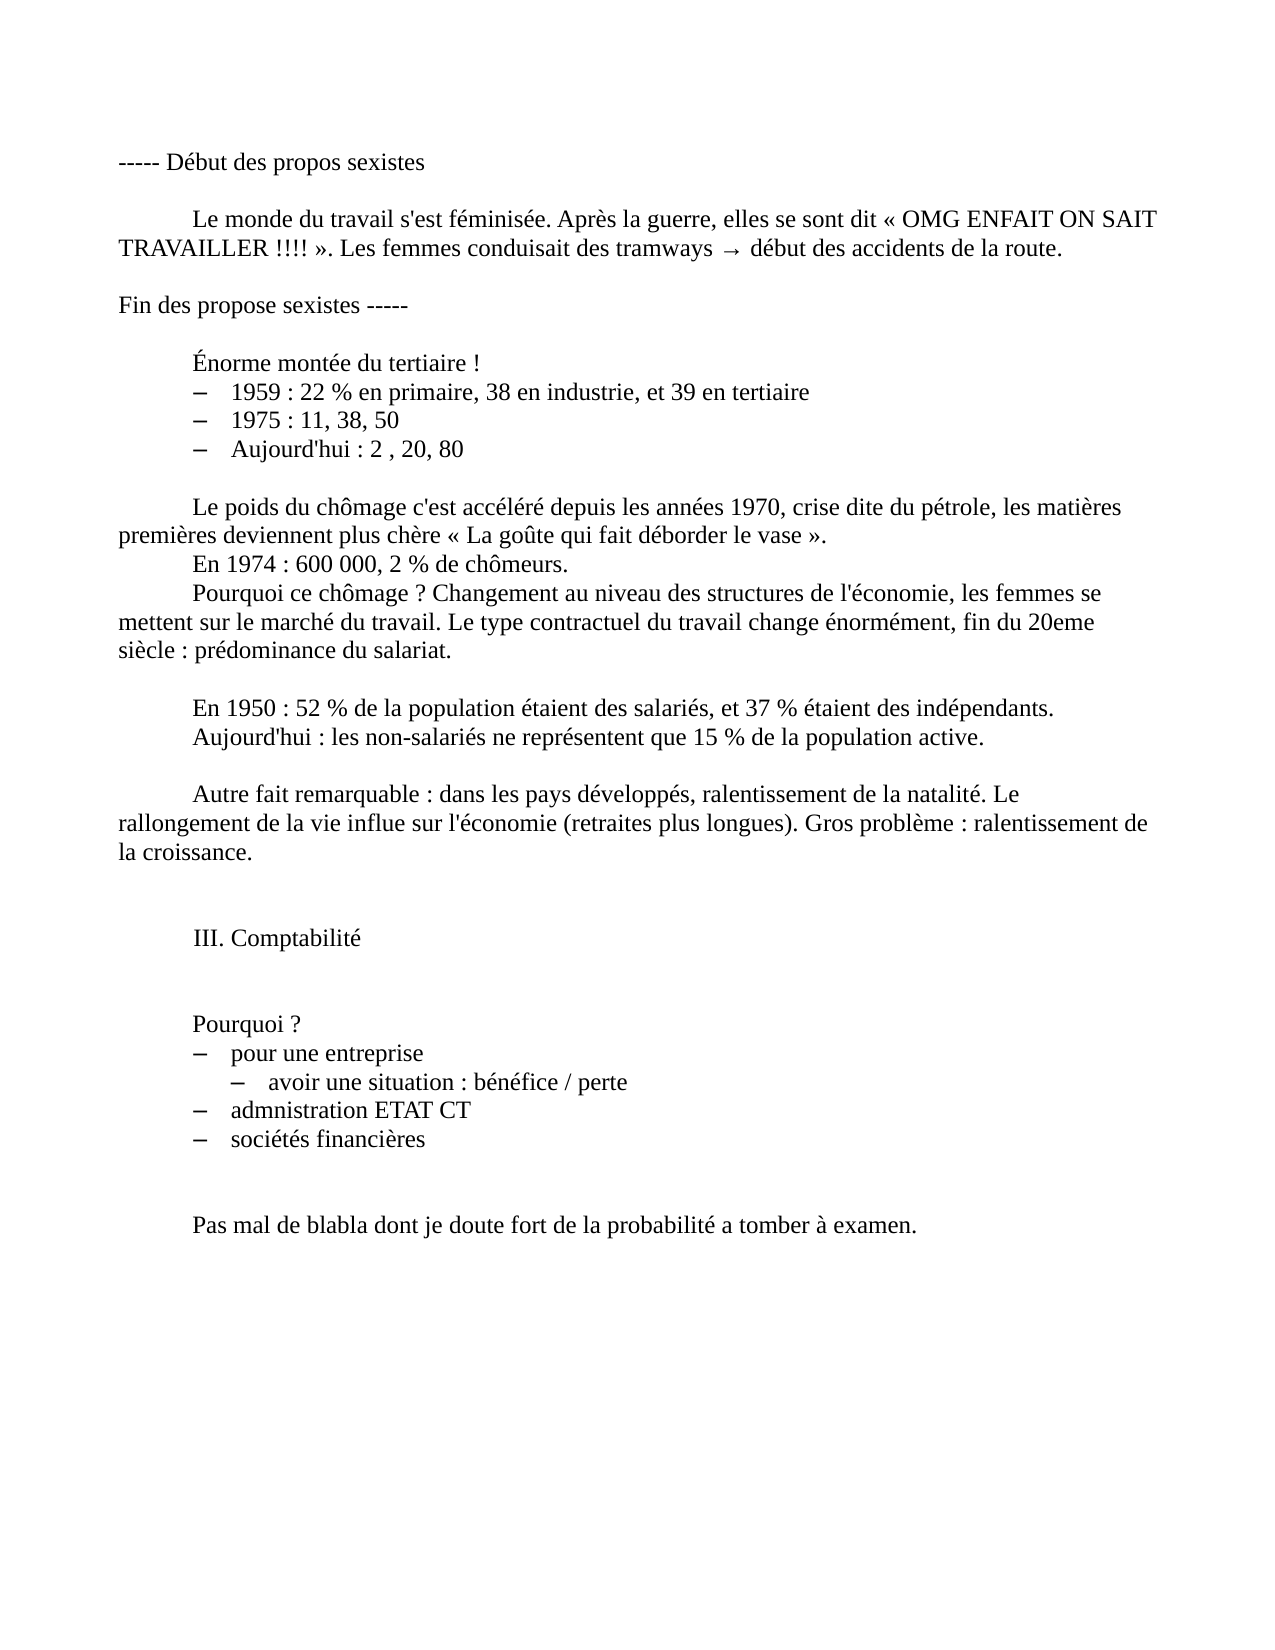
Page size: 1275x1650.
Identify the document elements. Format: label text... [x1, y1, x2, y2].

list sociétés financières [193, 1124, 1157, 1153]
text Pas mal de blabla dont je doute fort de la probabilité a tomber à examen. [118, 1211, 1157, 1239]
text Pourquoi ? [118, 1009, 1157, 1038]
list avoir une situation : bénéfice / perte [231, 1067, 1157, 1096]
list Aujourd'hui : 2 , 20, 80 [193, 434, 1157, 463]
list pour une entreprise [193, 1038, 1157, 1067]
text En 1974 : 600 000, 2 % de chômeurs. [118, 549, 1157, 578]
text ----- Début des propos sexistes [118, 147, 1157, 176]
list Comptabilité [193, 923, 1157, 952]
text Pourquoi ce chômage ? Changement au niveau des structures de l'économie, les femmes se mettent sur le marché du travail. Le type contractuel du travail change énormément, fin du 20eme siècle : prédominance du salariat. [118, 578, 1157, 664]
text Aujourd'hui : les non-salariés ne représentent que 15 % de la population active. [118, 722, 1157, 751]
text Énorme montée du tertiaire ! [118, 348, 1157, 377]
list admnistration ETAT CT [193, 1096, 1157, 1124]
text Autre fait remarquable : dans les pays développés, ralentissement de la natalité. Le rallongement de la vie influe sur l'économie (retraites plus longues). Gros problème : ralentissement de la croissance. [118, 779, 1157, 866]
text Le poids du chômage c'est accéléré depuis les années 1970, crise dite du pétrole, les matières premières deviennent plus chère « La goûte qui fait déborder le vase ». [118, 492, 1157, 549]
list 1975 : 11, 38, 50 [193, 406, 1157, 434]
text Le monde du travail s'est féminisée. Après la guerre, elles se sont dit « OMG ENFAIT ON SAIT TRAVAILLER !!!! ». Les femmes conduisait des tramways → début des accidents de la route. [118, 204, 1157, 262]
text Fin des propose sexistes ----- [118, 291, 1157, 319]
list 1959 : 22 % en primaire, 38 en industrie, et 39 en tertiaire [193, 377, 1157, 406]
text En 1950 : 52 % de la population étaient des salariés, et 37 % étaient des indépendants. [118, 693, 1157, 722]
